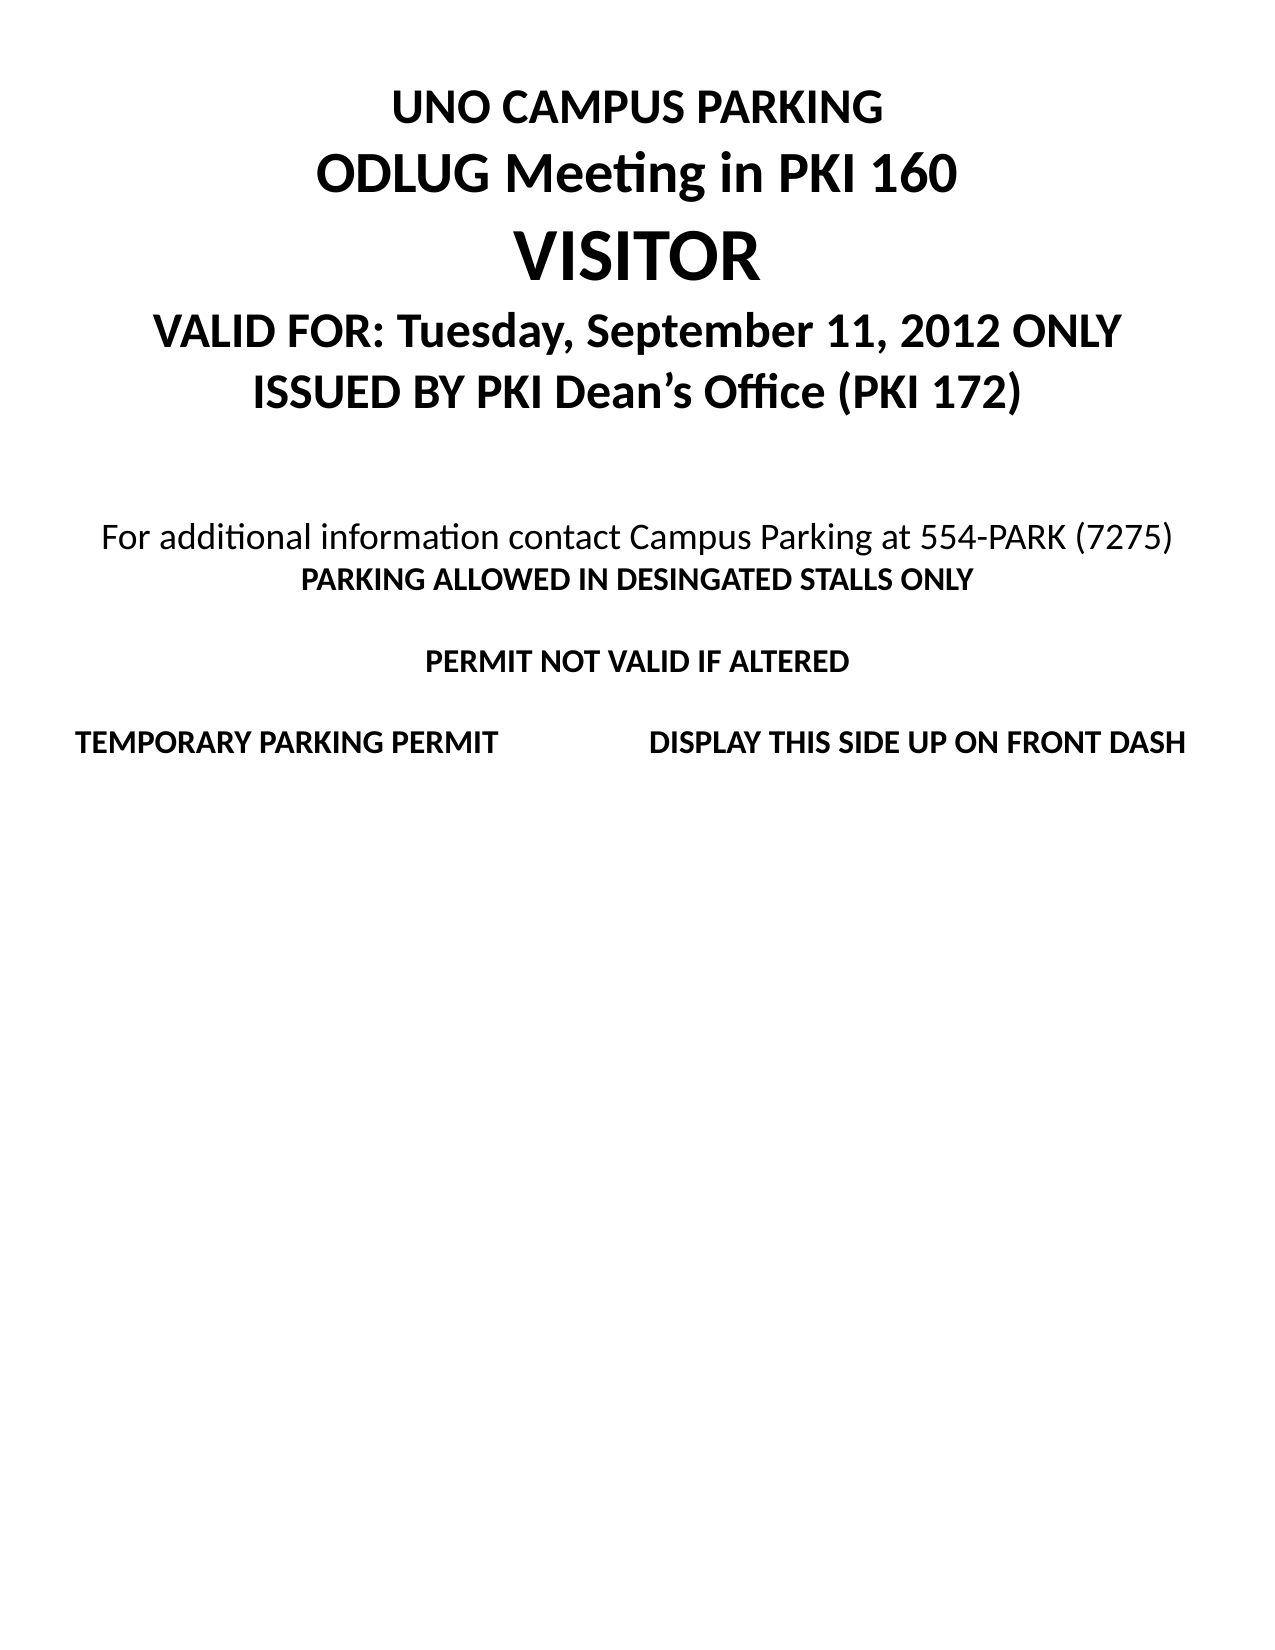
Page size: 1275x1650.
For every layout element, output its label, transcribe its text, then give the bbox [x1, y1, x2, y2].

text ISSUED BY PKI Dean’s Office (PKI 172) [75, 360, 1200, 421]
text PARKING ALLOWED IN DESINGATED STALLS ONLY [75, 558, 1200, 599]
text TEMPORARY PARKING PERMIT DISPLAY THIS SIDE UP ON FRONT DASH [75, 721, 1200, 762]
text For additional information contact Campus Parking at 554-PARK (7275) [75, 513, 1200, 558]
text VISITOR [75, 207, 1200, 299]
text UNO CAMPUS PARKING [75, 75, 1200, 136]
text VALID FOR: Tuesday, September 11, 2012 ONLY [75, 299, 1200, 360]
text PERMIT NOT VALID IF ALTERED [75, 640, 1200, 681]
text ODLUG Meeting in PKI 160 [75, 136, 1200, 207]
